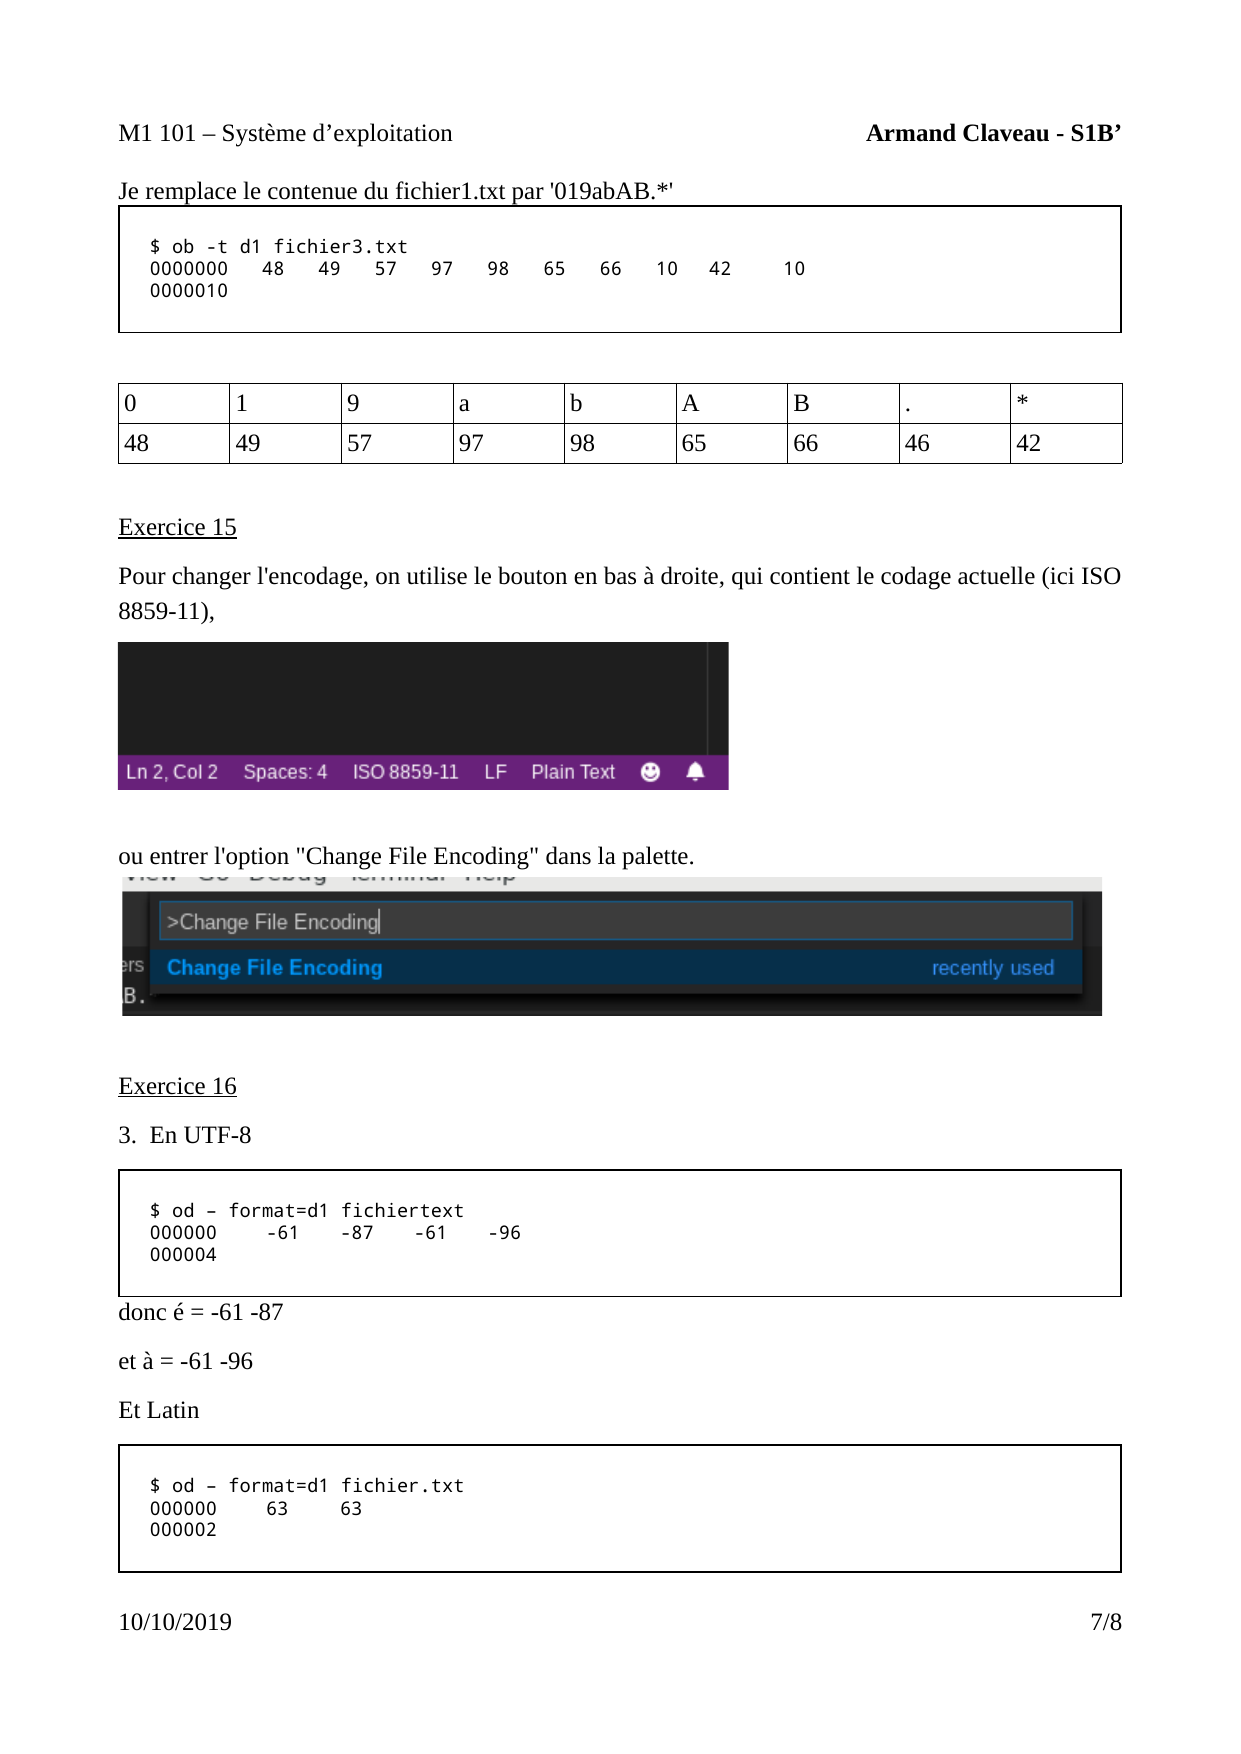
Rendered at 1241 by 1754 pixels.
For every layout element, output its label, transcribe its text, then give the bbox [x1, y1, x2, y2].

text Pour changer l'encodage, on utilise le bouton en bas à droite, qui contient le codage actuelle (ici ISO 8859-11), [118, 561, 1122, 624]
text 0000010 [120, 249, 1120, 332]
table_cell 42 [1011, 424, 1122, 463]
text donc é = -61 -87 [118, 1297, 1122, 1326]
picture [117, 642, 729, 790]
table_header 1 [230, 384, 341, 423]
text Exercice 15 [118, 512, 1122, 541]
table_cell 57 [342, 424, 453, 463]
text ou entrer l'option "Change File Encoding" dans la palette. [118, 841, 1122, 870]
table_header b [565, 384, 676, 423]
picture [122, 877, 1103, 1016]
text 3. En UTF-8 [118, 1120, 1122, 1149]
table_cell 46 [900, 424, 1010, 463]
text Exercice 16 [118, 1071, 1122, 1099]
table_header * [1011, 384, 1122, 423]
table_cell 49 [230, 424, 341, 463]
table_cell 66 [788, 424, 899, 463]
text Et Latin [118, 1395, 1122, 1424]
table_header a [454, 384, 564, 423]
text $ od – format=d1 fichiertext [120, 1171, 1120, 1191]
text 0000000 48 49 57 97 98 65 66 10 42 10 [120, 227, 1120, 249]
text 000000 63 63 [120, 1466, 1120, 1488]
table_header 9 [342, 384, 453, 423]
table_cell 98 [565, 424, 676, 463]
table_header . [900, 384, 1010, 423]
text et à = -61 -96 [118, 1346, 1122, 1375]
text 000002 [120, 1488, 1120, 1571]
table_header A [677, 384, 787, 423]
text 000004 [120, 1213, 1120, 1296]
text $ ob -t d1 fichier3.txt [120, 207, 1120, 227]
table_cell 65 [677, 424, 787, 463]
table_cell 97 [454, 424, 564, 463]
text Je remplace le contenue du fichier1.txt par '019abAB.*' [118, 176, 1122, 205]
text 000000 -61 -87 -61 -96 [120, 1191, 1120, 1213]
text $ od – format=d1 fichier.txt [120, 1446, 1120, 1466]
table_header B [788, 384, 899, 423]
table_cell 48 [119, 424, 229, 463]
table_header 0 [119, 384, 229, 423]
